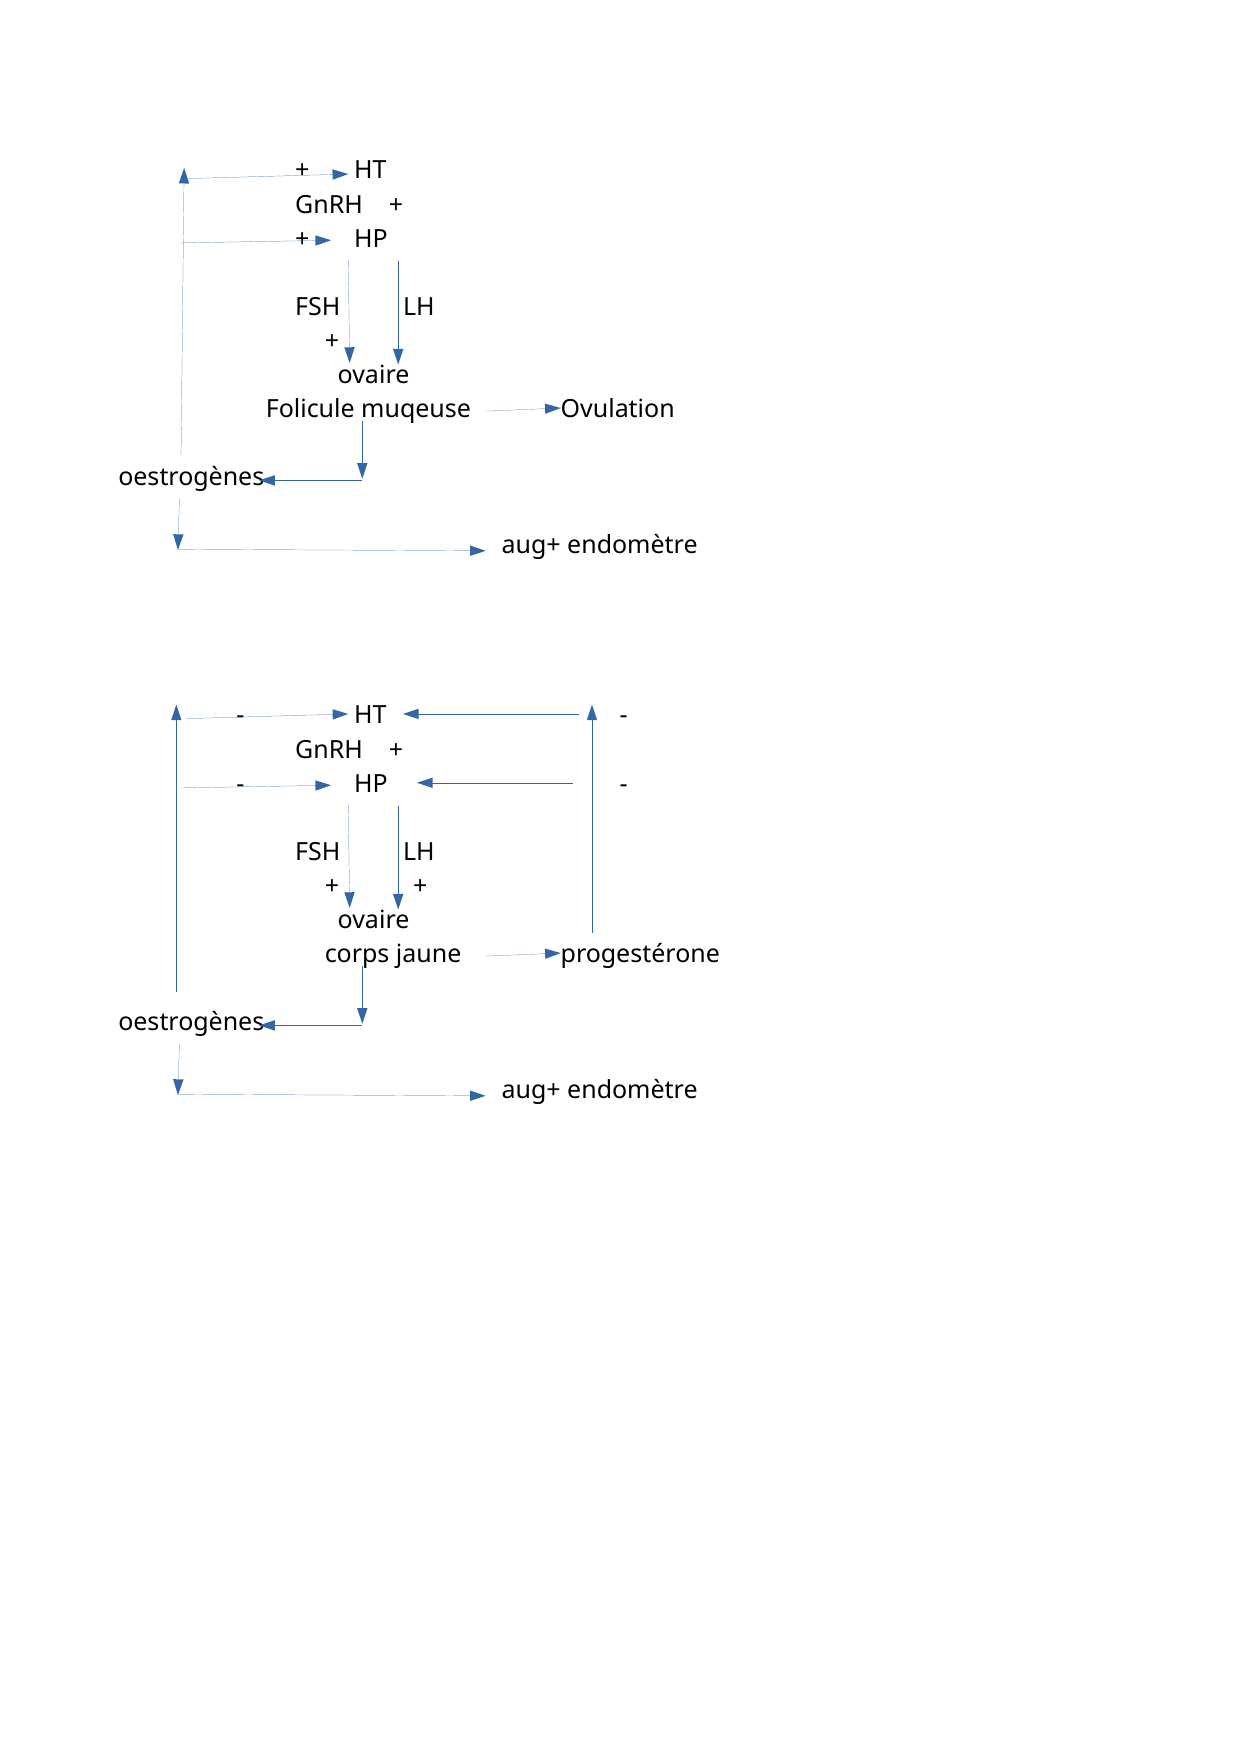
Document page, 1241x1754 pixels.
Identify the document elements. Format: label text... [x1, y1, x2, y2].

text [399, 322, 1122, 357]
text GnRH + [184, 186, 1122, 220]
text [593, 833, 1122, 867]
text [118, 391, 181, 425]
text [349, 833, 398, 867]
text [118, 731, 176, 765]
text LH [399, 288, 1122, 322]
text [118, 936, 176, 970]
text - HP - [177, 765, 592, 799]
text + [183, 322, 349, 357]
text ovaire [177, 902, 1122, 936]
text [118, 322, 182, 357]
text FSH [177, 833, 348, 867]
text + [399, 867, 592, 902]
text oestrogènes [118, 459, 1122, 493]
text ovaire [182, 357, 1122, 391]
text [118, 902, 176, 936]
text Folicule muqeuse Ovulation [182, 391, 1122, 425]
text GnRH + [177, 731, 592, 765]
text + HP [184, 220, 1122, 254]
text oestrogènes [118, 1004, 1122, 1038]
text aug+ endomètre [118, 1072, 1122, 1106]
text [118, 186, 183, 220]
text LH [399, 833, 592, 867]
text [350, 322, 398, 357]
text - HT - [118, 697, 1122, 731]
text [118, 765, 176, 799]
text corps jaune progestérone [177, 936, 1122, 970]
text [118, 357, 181, 391]
text [118, 220, 183, 254]
text [350, 867, 398, 902]
text + [177, 867, 349, 902]
text [118, 833, 176, 867]
text + HT [118, 152, 1122, 186]
text [118, 288, 182, 322]
text [593, 867, 1122, 902]
text aug+ endomètre [118, 527, 1122, 561]
text [593, 731, 1122, 765]
text [349, 288, 398, 322]
text [118, 867, 176, 902]
text [593, 765, 1122, 799]
text FSH [183, 288, 348, 322]
